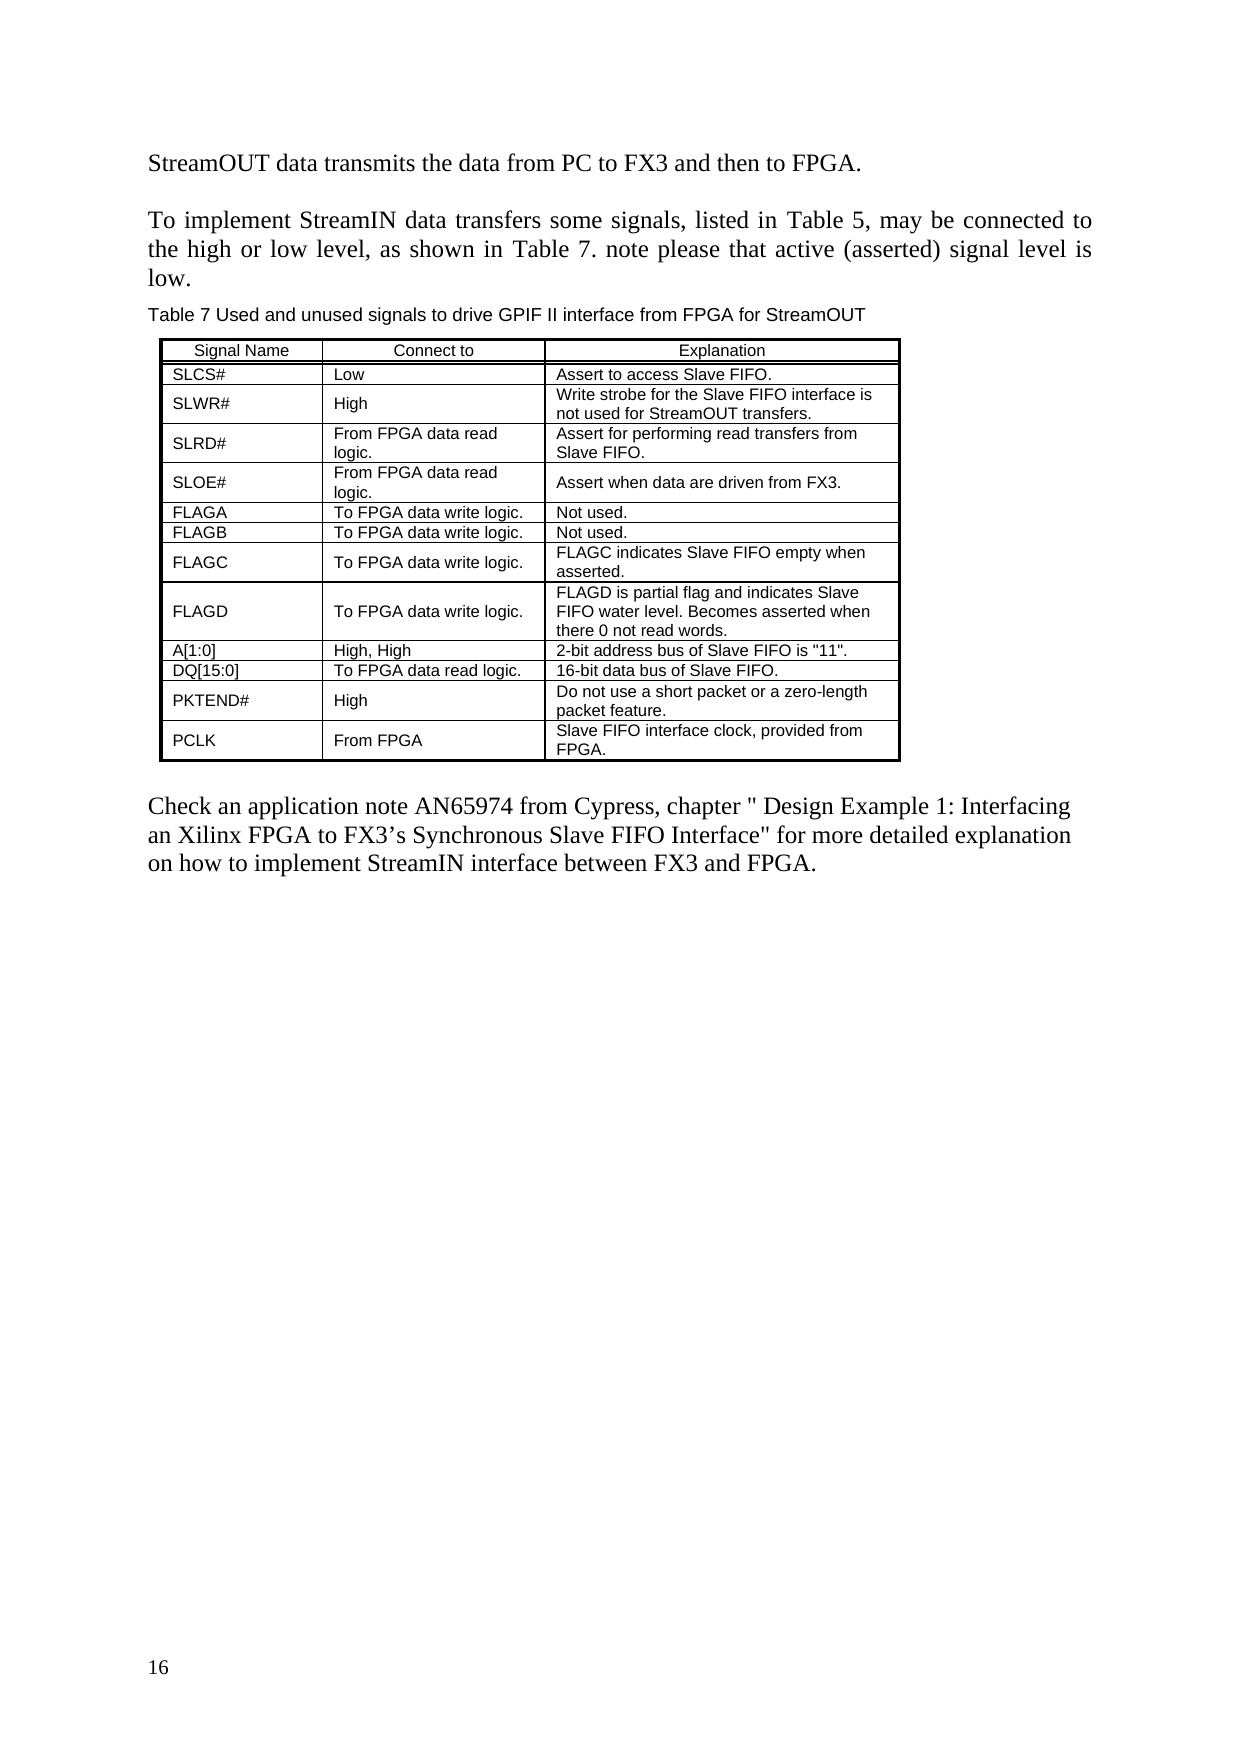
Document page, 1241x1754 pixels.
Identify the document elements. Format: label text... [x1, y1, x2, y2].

table_cell Not used. [546, 503, 898, 522]
table_cell Assert when data are driven from FX3. [546, 463, 898, 502]
table_header Connect to [323, 341, 544, 360]
text StreamOUT data transmits the data from PC to FX3 and then to FPGA. [148, 148, 1092, 176]
table_cell Not used. [546, 523, 898, 542]
table_cell High [323, 385, 544, 423]
table_header Signal Name [163, 341, 322, 360]
table_cell From FPGA data read logic. [323, 463, 544, 502]
table_cell FLAGC [163, 543, 322, 581]
text Check an application note AN65974 from Cypress, chapter " Design Example 1: Interfacing an Xilinx FPGA to FX3’s Synchronous Slave FIFO Interface" for more detailed explanation on how to implement StreamIN interface between FX3 and FPGA. [148, 791, 1092, 877]
table_cell FLAGB [163, 523, 322, 542]
table_cell SLWR# [163, 385, 322, 423]
table_cell Write strobe for the Slave FIFO interface is not used for StreamOUT transfers. [546, 385, 898, 423]
table_cell 2-bit address bus of Slave FIFO is "11". [546, 641, 898, 660]
table_cell Do not use a short packet or a zero-length packet feature. [546, 681, 898, 720]
table_cell PCLK [163, 721, 322, 759]
table_cell From FPGA [323, 721, 544, 759]
table_cell DQ[15:0] [163, 661, 322, 680]
table_cell FLAGD [163, 583, 322, 640]
table_cell Low [323, 365, 544, 383]
table_cell To FPGA data write logic. [323, 523, 544, 542]
table_cell To FPGA data write logic. [323, 583, 544, 640]
table_cell Assert for performing read transfers from Slave FIFO. [546, 424, 898, 462]
table_cell SLRD# [163, 424, 322, 462]
table_header Explanation [546, 341, 898, 360]
table_cell PKTEND# [163, 681, 322, 720]
table_cell To FPGA data write logic. [323, 503, 544, 522]
table_cell Slave FIFO interface clock, provided from FPGA. [546, 721, 898, 759]
table_cell High [323, 681, 544, 720]
text Table 7 Used and unused signals to drive GPIF II interface from FPGA for StreamOUT [148, 304, 1092, 326]
table_cell FLAGC indicates Slave FIFO empty when asserted. [546, 543, 898, 581]
table_cell To FPGA data read logic. [323, 661, 544, 680]
text To implement StreamIN data transfers some signals, listed in Table 5, may be connected to the high or low level, as shown in Table 7. note please that active (asserted) signal level is low. [148, 205, 1092, 291]
table_cell 16-bit data bus of Slave FIFO. [546, 661, 898, 680]
table_cell Assert to access Slave FIFO. [546, 365, 898, 383]
table_cell SLOE# [163, 463, 322, 502]
table_cell High, High [323, 641, 544, 660]
table_cell From FPGA data read logic. [323, 424, 544, 462]
table_cell SLCS# [163, 365, 322, 383]
table_cell To FPGA data write logic. [323, 543, 544, 581]
table_cell A[1:0] [163, 641, 322, 660]
table_cell FLAGD is partial flag and indicates Slave FIFO water level. Becomes asserted when there 0 not read words. [546, 583, 898, 640]
table_cell FLAGA [163, 503, 322, 522]
